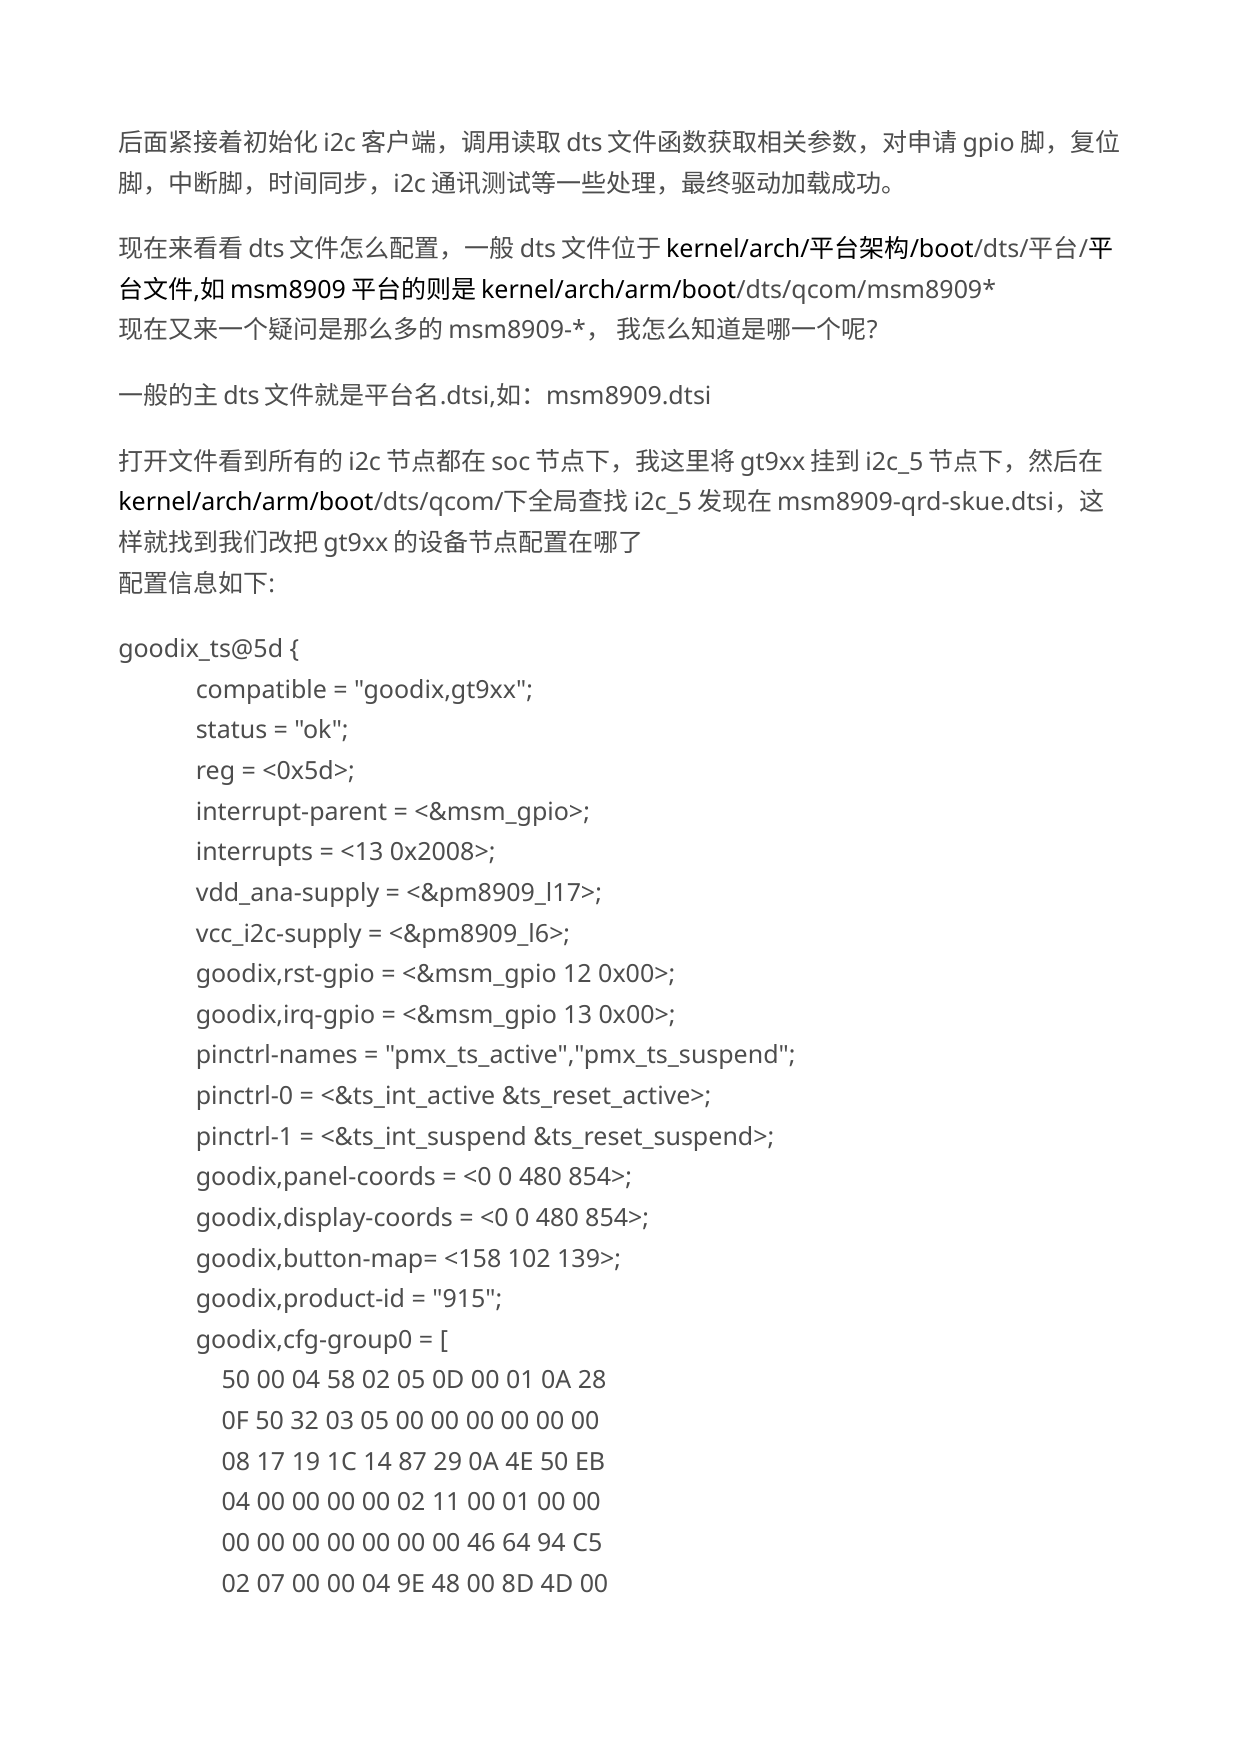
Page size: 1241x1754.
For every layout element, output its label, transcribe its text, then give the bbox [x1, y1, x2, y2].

text 一般的主dts文件就是平台名.dtsi,如：msm8909.dtsi [118, 371, 1122, 412]
text 现在又来一个疑问是那么多的msm8909-*， 我怎么知道是哪一个呢? [118, 306, 1122, 346]
text 配置信息如下: [118, 559, 1122, 599]
text 后面紧接着初始化i2c客户端，调用读取dts文件函数获取相关参数，对申请gpio脚，复位脚，中断脚，时间同步，i2c通讯测试等一些处理，最终驱动加载成功。 [118, 118, 1122, 199]
text 现在来看看dts文件怎么配置，一般dts文件位于kernel/arch/平台架构/boot/dts/平台/平台文件,如msm8909平台的则是kernel/arch/arm/boot/dts/qcom/msm8909* [118, 224, 1122, 306]
text goodix_ts@5d { compatible = "goodix,gt9xx"; status = "ok"; reg = <0x5d>; interrupt-parent = <&msm_gpio>; interrupts = <13 0x2008>; vdd_ana-supply = <&pm8909_l17>; vcc_i2c-supply = <&pm8909_l6>; goodix,rst-gpio = <&msm_gpio 12 0x00>; goodix,irq-gpio = <&msm_gpio 13 0x00>; pinctrl-names = "pmx_ts_active","pmx_ts_suspend"; pinctrl-0 = <&ts_int_active &ts_reset_active>; pinctrl-1 = <&ts_int_suspend &ts_reset_suspend>; goodix,panel-coords = <0 0 480 854>; goodix,display-coords = <0 0 480 854>; goodix,button-map= <158 102 139>; goodix,product-id = "915"; goodix,cfg-group0 = [ 50 00 04 58 02 05 0D 00 01 0A 28 0F 50 32 03 05 00 00 00 00 00 00 08 17 19 1C 14 87 29 0A 4E 50 EB 04 00 00 00 00 02 11 00 01 00 00 00 00 00 00 00 00 00 46 64 94 C5 02 07 00 00 04 9E 48 00 8D 4D 00 [118, 624, 1122, 1599]
text 打开文件看到所有的i2c节点都在soc节点下，我这里将gt9xx挂到i2c_5节点下，然后在kernel/arch/arm/boot/dts/qcom/下全局查找i2c_5发现在msm8909-qrd-skue.dtsi，这样就找到我们改把gt9xx的设备节点配置在哪了 [118, 437, 1122, 559]
